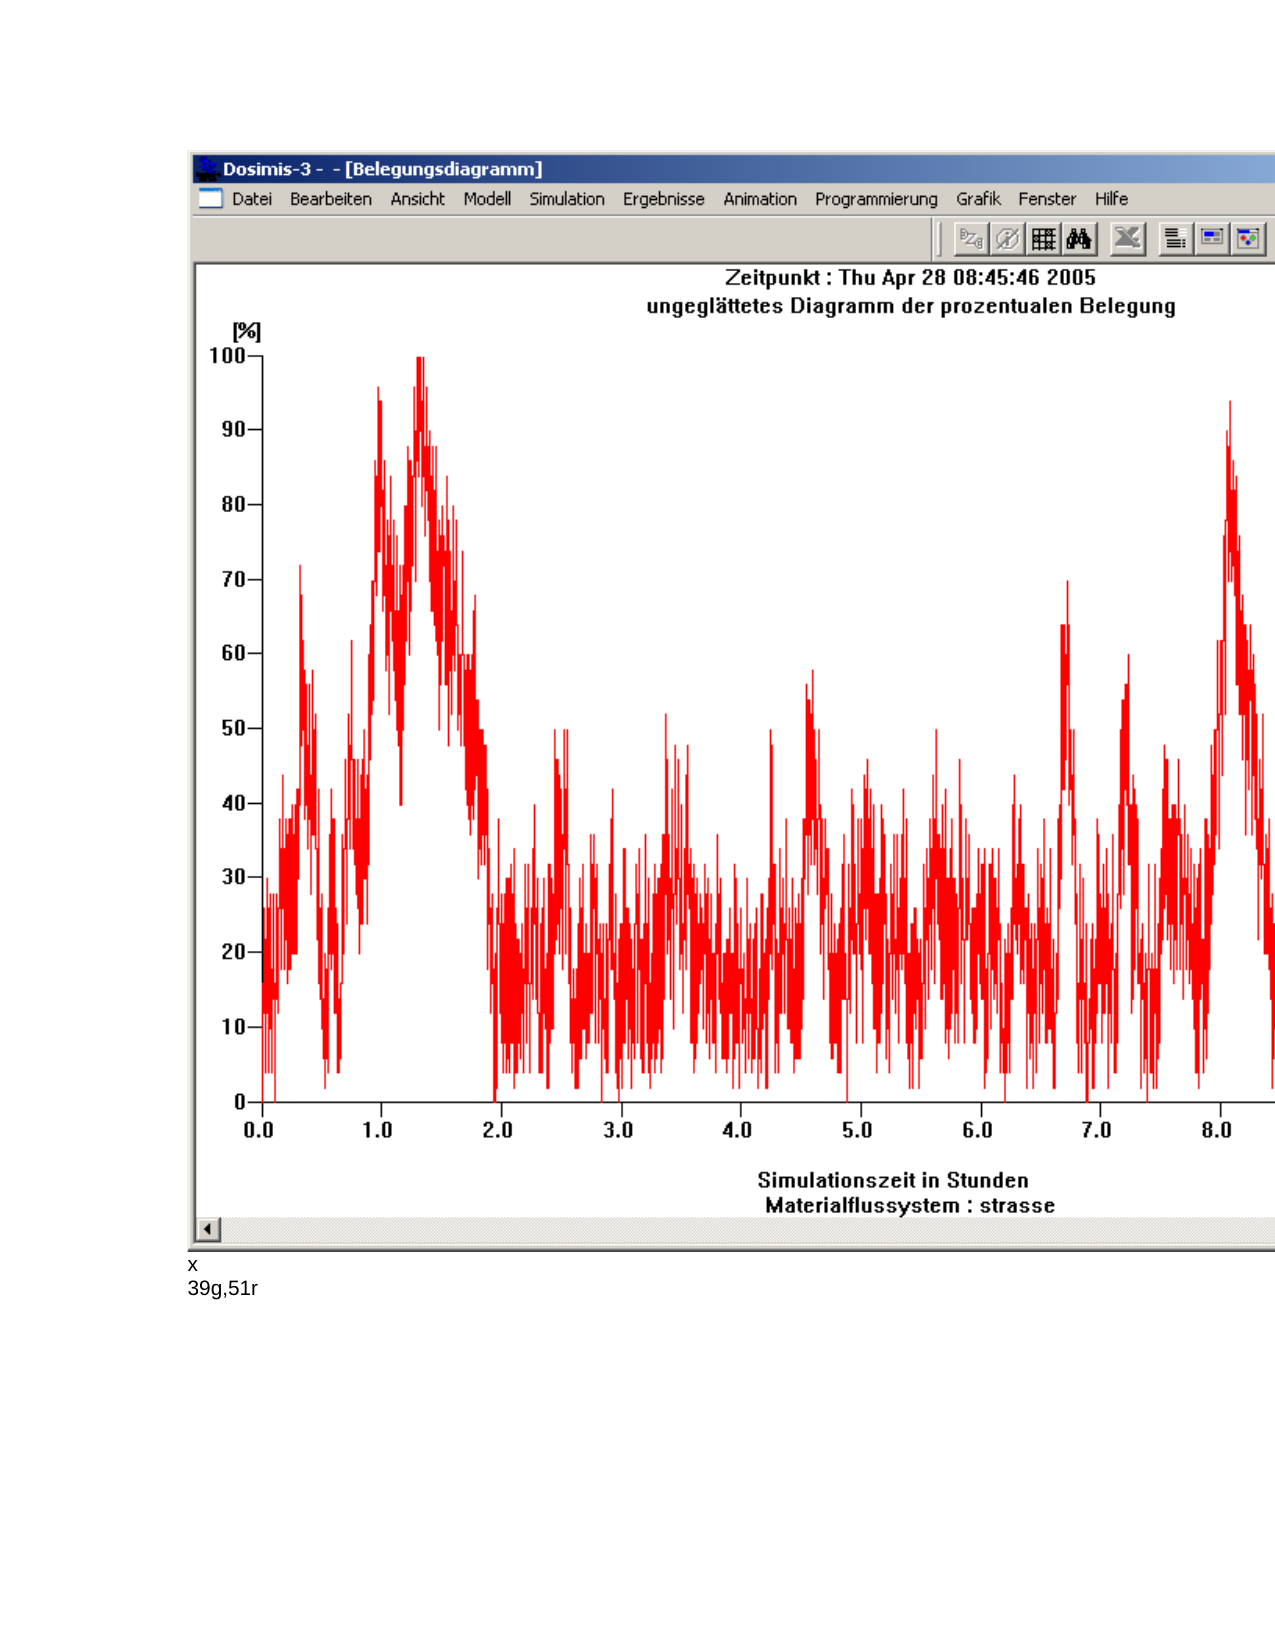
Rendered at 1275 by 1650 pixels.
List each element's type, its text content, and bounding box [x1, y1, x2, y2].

text x [187, 1252, 1087, 1275]
text 39g,51r [187, 1275, 1087, 1299]
